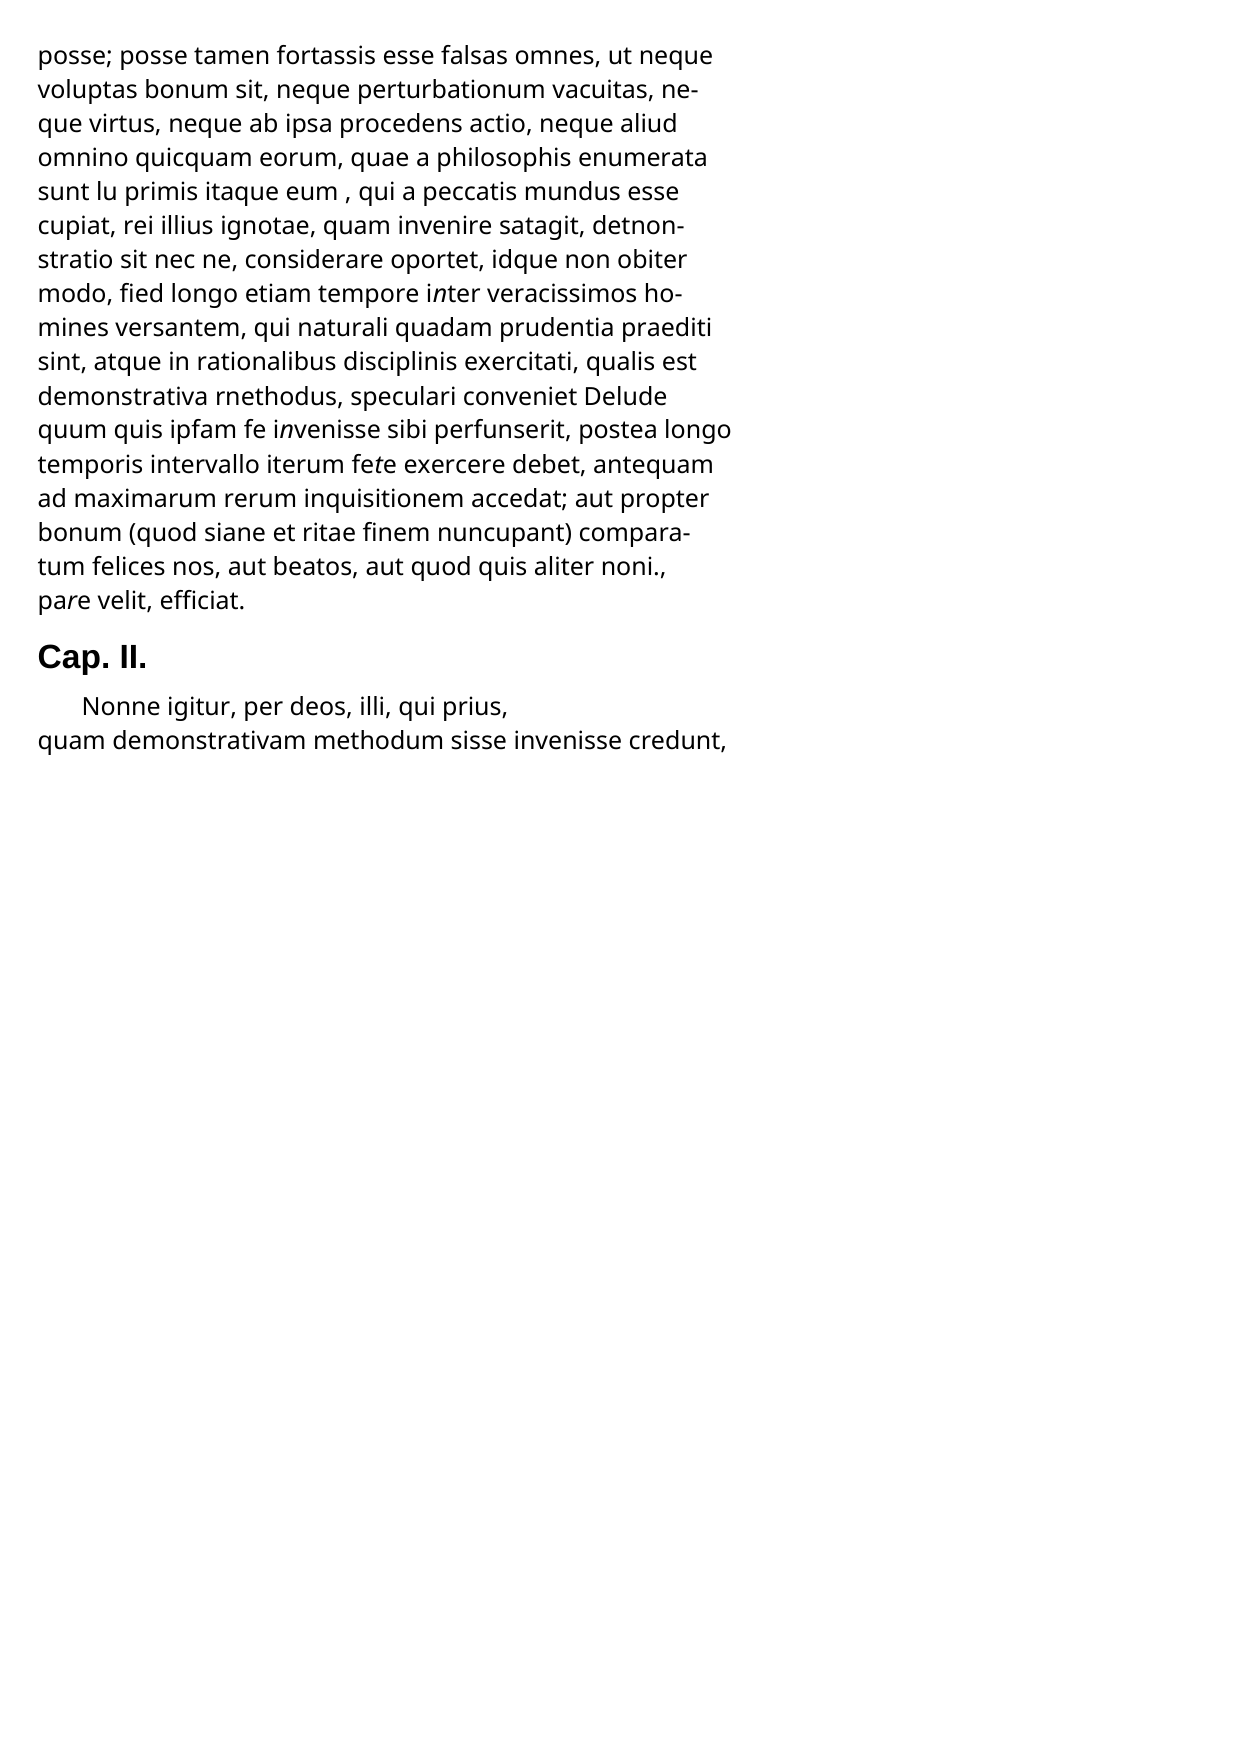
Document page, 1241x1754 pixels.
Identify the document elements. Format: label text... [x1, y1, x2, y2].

subtitle Cap. II. [37, 637, 1203, 676]
text posse; posse tamen fortassis esse falsas omnes, ut neque voluptas bonum sit, neque perturbationum vacuitas, ne- que virtus, neque ab ipsa procedens actio, neque aliud omnino quicquam eorum, quae a philosophis enumerata sunt lu primis itaque eum , qui a peccatis mundus esse cupiat, rei illius ignotae, quam invenire satagit, detnon- stratio sit nec ne, considerare oportet, idque non obiter modo, fied longo etiam tempore inter veracissimos ho- mines versantem, qui naturali quadam prudentia praediti sint, atque in rationalibus disciplinis exercitati, qualis est demonstrativa rnethodus, speculari conveniet Delude quum quis ipfam fe invenisse sibi perfunserit, postea longo temporis intervallo iterum fete exercere debet, antequam ad maximarum rerum inquisitionem accedat; aut propter bonum (quod siane et ritae finem nuncupant) compara- tum felices nos, aut beatos, aut quod quis aliter noni., pare velit, efficiat. [37, 37, 1203, 617]
text Nonne igitur, per deos, illi, qui prius, quam demonstrativam methodum sisse invenisse credunt, [37, 688, 1203, 757]
